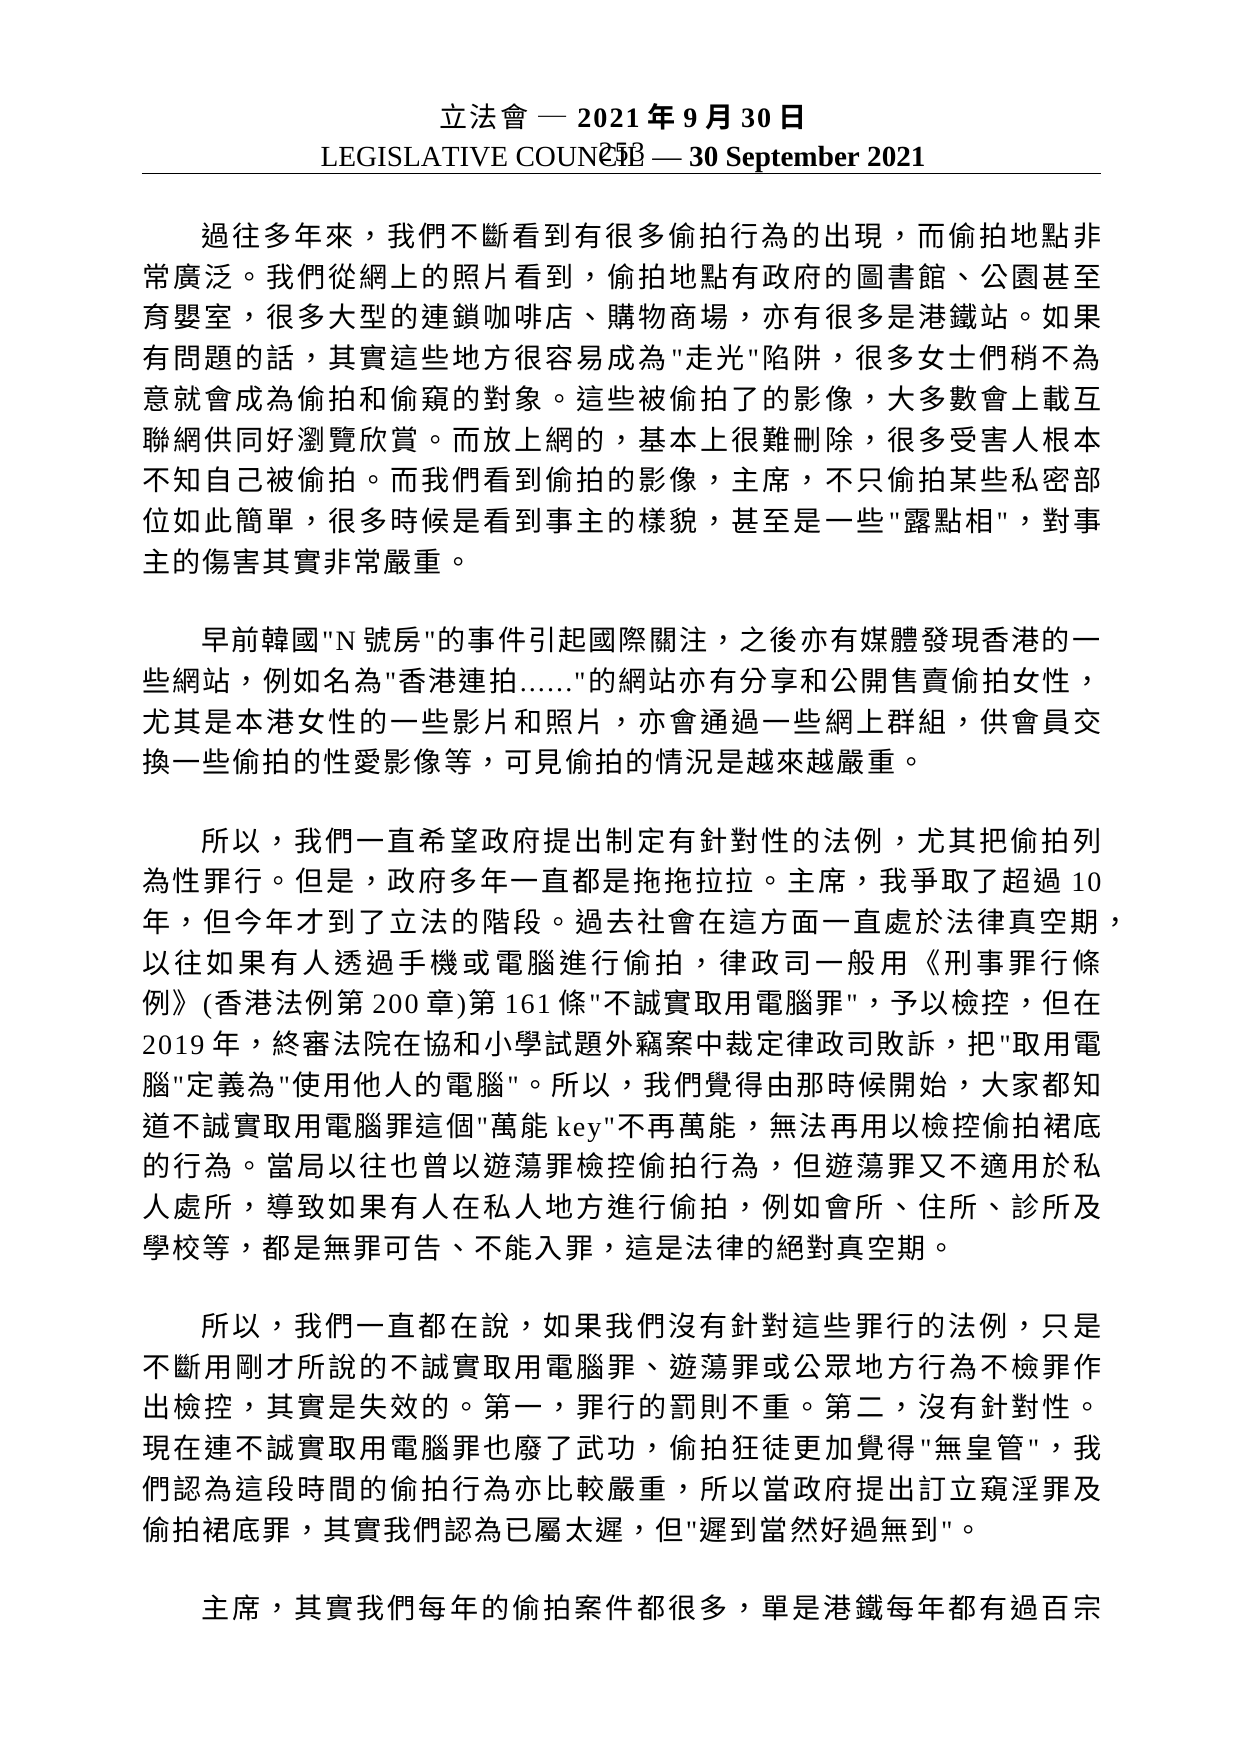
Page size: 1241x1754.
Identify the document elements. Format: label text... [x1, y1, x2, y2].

text 早前韓國"N號房"的事件引起國際關注，之後亦有媒體發現香港的一些網站，例如名為"香港連拍......"的網站亦有分享和公開售賣偷拍女性，尤其是本港女性的一些影片和照片，亦會通過一些網上群組，供會員交換一些偷拍的性愛影像等，可見偷拍的情況是越來越嚴重。 [142, 618, 1101, 781]
text 過往多年來，我們不斷看到有很多偷拍行為的出現，而偷拍地點非常廣泛。我們從網上的照片看到，偷拍地點有政府的圖書館、公園甚至育嬰室，很多大型的連鎖咖啡店、購物商場，亦有很多是港鐵站。如果有問題的話，其實這些地方很容易成為"走光"陷阱，很多女士們稍不為意就會成為偷拍和偷窺的對象。這些被偷拍了的影像，大多數會上載互聯網供同好瀏覽欣賞。而放上網的，基本上很難刪除，很多受害人根本不知自己被偷拍。而我們看到偷拍的影像，主席，不只偷拍某些私密部位如此簡單，很多時候是看到事主的樣貌，甚至是一些"露點相"，對事主的傷害其實非常嚴重。 [142, 214, 1101, 580]
text 所以，我們一直都在說，如果我們沒有針對這些罪行的法例，只是不斷用剛才所說的不誠實取用電腦罪、遊蕩罪或公眾地方行為不檢罪作出檢控，其實是失效的。第一，罪行的罰則不重。第二，沒有針對性。現在連不誠實取用電腦罪也廢了武功，偷拍狂徒更加覺得"無皇管"，我們認為這段時間的偷拍行為亦比較嚴重，所以當政府提出訂立窺淫罪及偷拍裙底罪，其實我們認為已屬太遲，但"遲到當然好過無到"。 [142, 1304, 1101, 1548]
text 所以，我們一直希望政府提出制定有針對性的法例，尤其把偷拍列為性罪行。但是，政府多年一直都是拖拖拉拉。主席，我爭取了超過10年，但今年才到了立法的階段。過去社會在這方面一直處於法律真空期，以往如果有人透過手機或電腦進行偷拍，律政司一般用《刑事罪行條例》(香港法例第200章)第161條"不誠實取用電腦罪"，予以檢控，但在2019年，終審法院在協和小學試題外竊案中裁定律政司敗訴，把"取用電腦"定義為"使用他人的電腦"。所以，我們覺得由那時候開始，大家都知道不誠實取用電腦罪這個"萬能key"不再萬能，無法再用以檢控偷拍裙底的行為。當局以往也曾以遊蕩罪檢控偷拍行為，但遊蕩罪又不適用於私人處所，導致如果有人在私人地方進行偷拍，例如會所、住所、診所及學校等，都是無罪可告、不能入罪，這是法律的絕對真空期。 [142, 818, 1101, 1266]
text 主席，其實我們每年的偷拍案件都很多，單是港鐵每年都有過百宗 [142, 1586, 1101, 1626]
